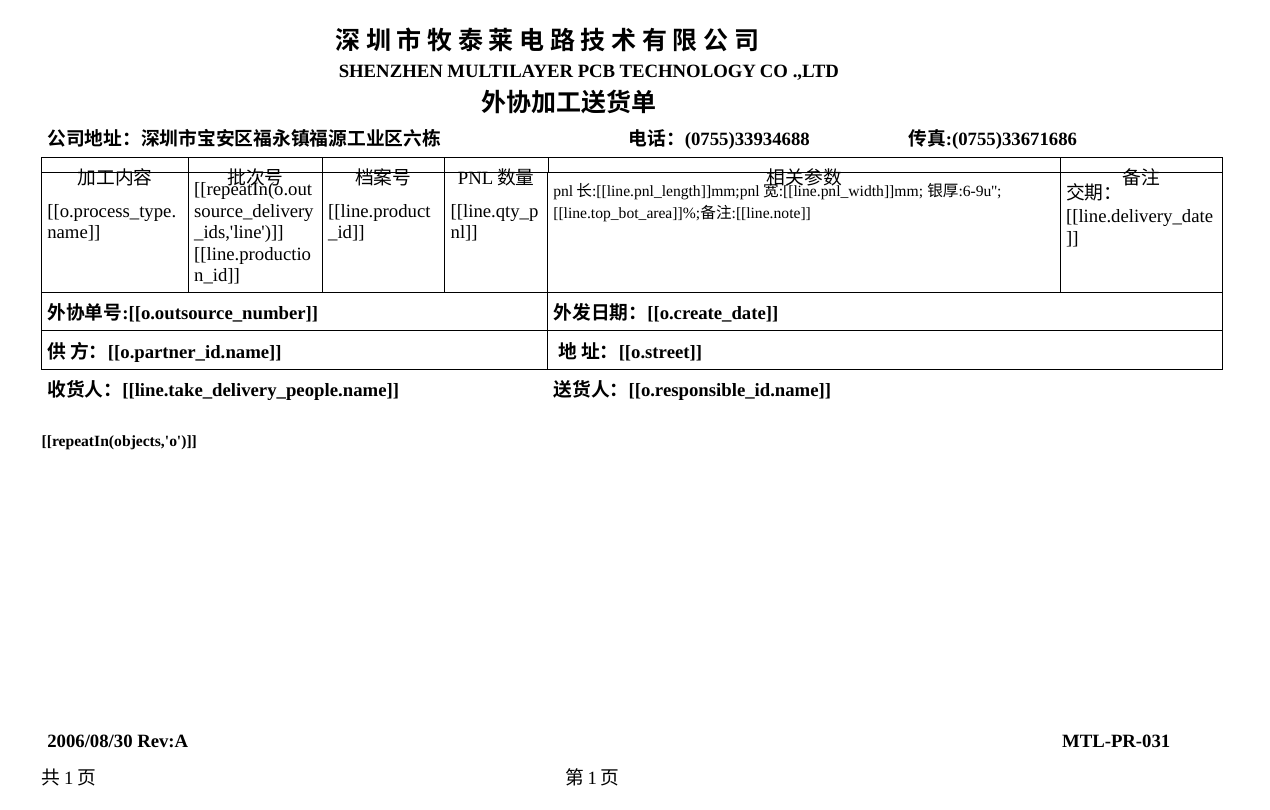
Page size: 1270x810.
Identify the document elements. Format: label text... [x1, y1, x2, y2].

table_cell 地 址：[[o.street]] [548, 331, 1222, 369]
table_cell 供 方：[[o.partner_id.name]] [42, 331, 547, 369]
table_cell 送货人：[[o.responsible_id.name]] [548, 370, 1222, 408]
table_header [[line.product_id]] [323, 173, 444, 292]
table_header 交期：[[line.delivery_date]] [1061, 173, 1222, 292]
table_cell 收货人：[[line.take_delivery_people.name]] [41, 370, 547, 408]
table_header [[line.qty_pnl]] [445, 173, 547, 292]
text [[repeatIn(objects,'o')]] [41, 426, 1222, 451]
table_header [[repeatIn(o.outsource_delivery_ids,'line')]][[line.production_id]] [189, 173, 322, 292]
table_header 外发日期：[[o.create_date]] [548, 293, 1222, 330]
table_header [[o.process_type.name]] [42, 173, 188, 292]
table_header pnl长:[[line.pnl_length]]mm;pnl宽:[[line.pnl_width]]mm; 银厚:6-9u''; [[line.top_bot_area]]%;备注:[[line.note]] [548, 173, 1060, 292]
table_header 外协单号:[[o.outsource_number]] [42, 293, 547, 330]
